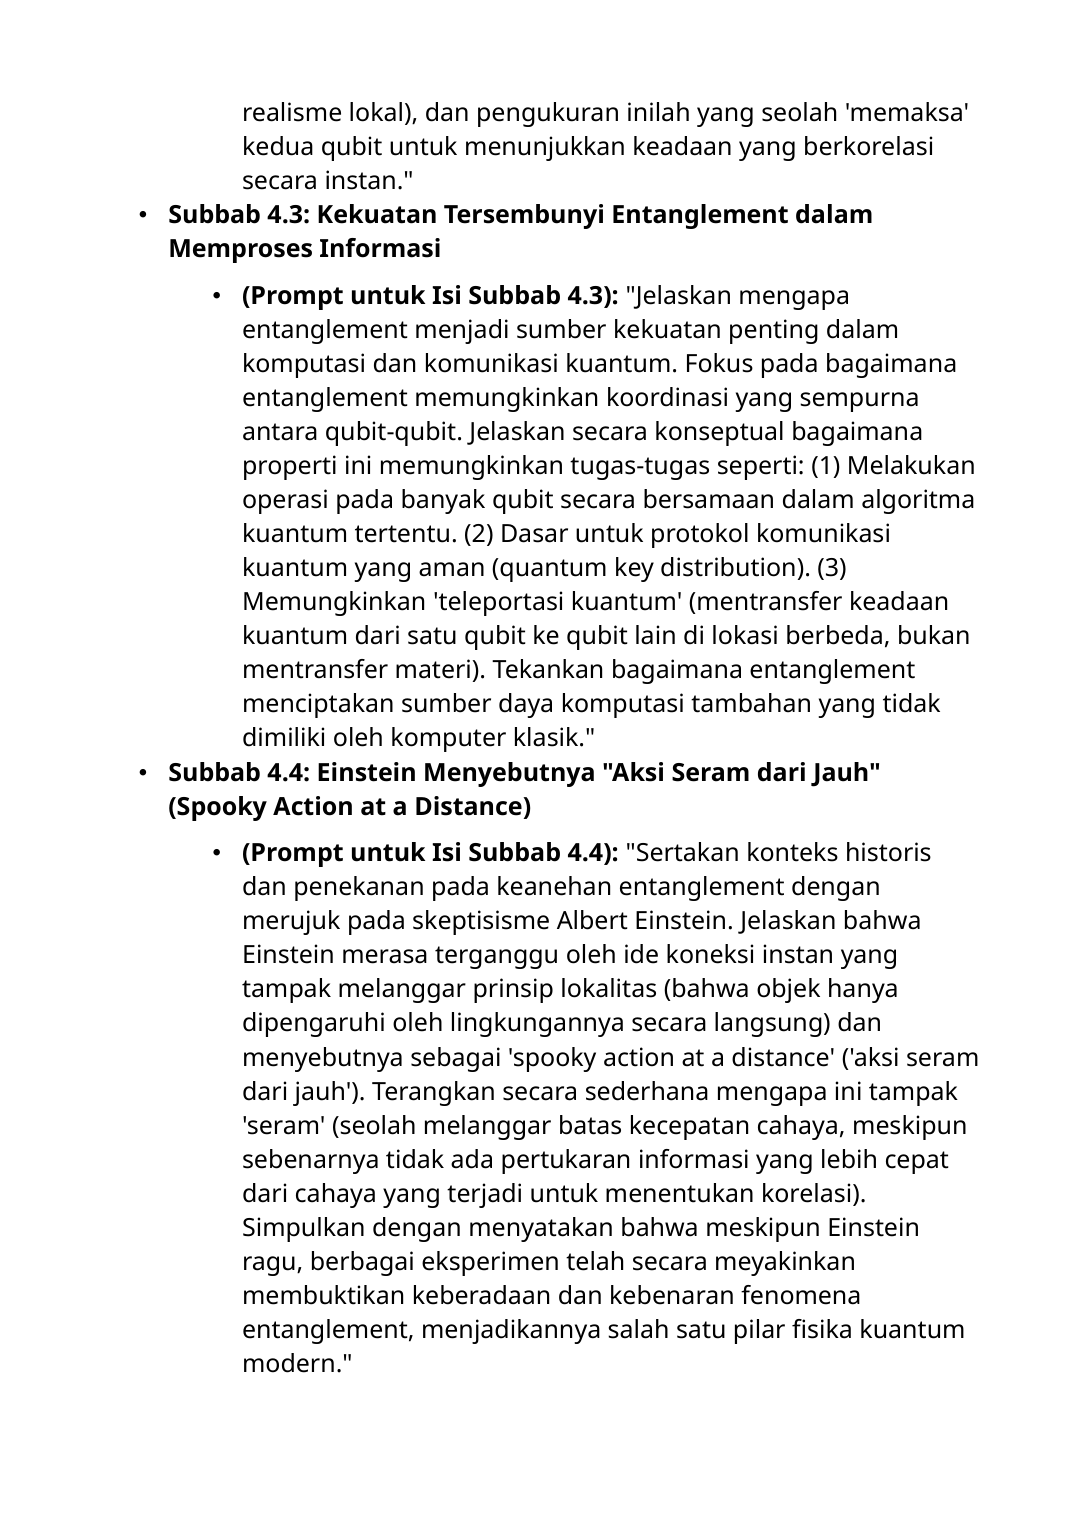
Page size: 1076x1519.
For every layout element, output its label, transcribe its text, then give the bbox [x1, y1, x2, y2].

list (Prompt untuk Isi Subbab 4.4): "Sertakan konteks historis dan penekanan pada keanehan entanglement dengan merujuk pada skeptisisme Albert Einstein. Jelaskan bahwa Einstein merasa terganggu oleh ide koneksi instan yang tampak melanggar prinsip lokalitas (bahwa objek hanya dipengaruhi oleh lingkungannya secara langsung) dan menyebutnya sebagai 'spooky action at a distance' ('aksi seram dari jauh'). Terangkan secara sederhana mengapa ini tampak 'seram' (seolah melanggar batas kecepatan cahaya, meskipun sebenarnya tidak ada pertukaran informasi yang lebih cepat dari cahaya yang terjadi untuk menentukan korelasi). Simpulkan dengan menyatakan bahwa meskipun Einstein ragu, berbagai eksperimen telah secara meyakinkan membuktikan keberadaan dan kebenaran fenomena entanglement, menjadikannya salah satu pilar fisika kuantum modern." [212, 835, 981, 1380]
list Subbab 4.3: Kekuatan Tersembunyi Entanglement dalam Memproses Informasi [139, 197, 981, 265]
list (Prompt untuk Isi Subbab 4.3): "Jelaskan mengapa entanglement menjadi sumber kekuatan penting dalam komputasi dan komunikasi kuantum. Fokus pada bagaimana entanglement memungkinkan koordinasi yang sempurna antara qubit-qubit. Jelaskan secara konseptual bagaimana properti ini memungkinkan tugas-tugas seperti: (1) Melakukan operasi pada banyak qubit secara bersamaan dalam algoritma kuantum tertentu. (2) Dasar untuk protokol komunikasi kuantum yang aman (quantum key distribution). (3) Memungkinkan 'teleportasi kuantum' (mentransfer keadaan kuantum dari satu qubit ke qubit lain di lokasi berbeda, bukan mentransfer materi). Tekankan bagaimana entanglement menciptakan sumber daya komputasi tambahan yang tidak dimiliki oleh komputer klasik." [212, 277, 981, 754]
list Subbab 4.4: Einstein Menyebutnya "Aksi Seram dari Jauh" (Spooky Action at a Distance) [139, 754, 981, 822]
list realisme lokal), dan pengukuran inilah yang seolah 'memaksa' kedua qubit untuk menunjukkan keadaan yang berkorelasi secara instan." [212, 94, 981, 197]
